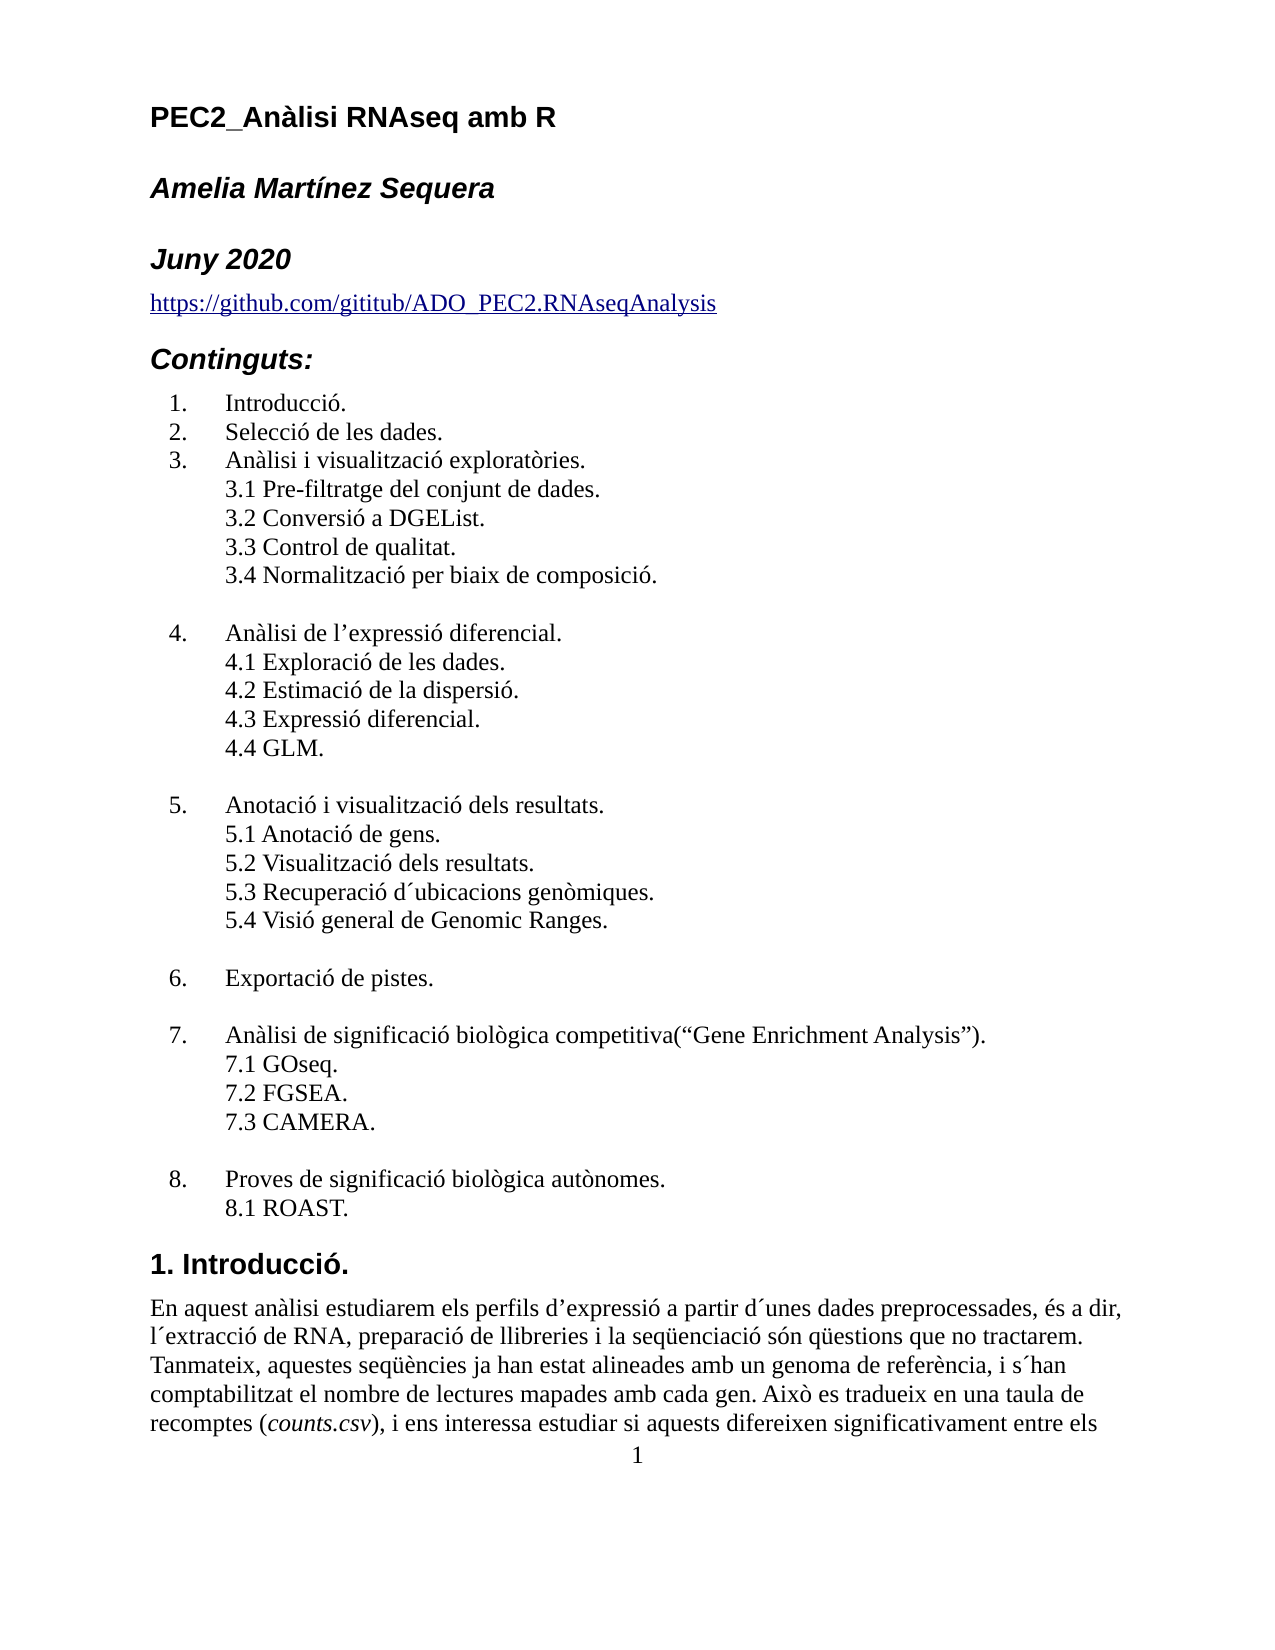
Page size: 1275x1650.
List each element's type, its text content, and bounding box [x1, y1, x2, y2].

list Introducció. [187, 388, 1125, 417]
subtitle Continguts: [150, 342, 1125, 375]
list Anàlisi de significació biològica competitiva(“Gene Enrichment Analysis”). 7.1 GOseq. 7.2 FGSEA. 7.3 CAMERA. [187, 1020, 1125, 1164]
subtitle 1. Introducció. [150, 1247, 1125, 1280]
text En aquest anàlisi estudiarem els perfils d’expressió a partir d´unes dades preprocessades, és a dir, l´extracció de RNA, preparació de llibreries i la seqüenciació són qüestions que no tractarem. Tanmateix, aquestes seqüències ja han estat alineades amb un genoma de referència, i s´han comptabilitzat el nombre de lectures mapades amb cada gen. Això es tradueix en una taula de recomptes (counts.csv), i ens interessa estudiar si aquests difereixen significativament entre els [150, 1293, 1125, 1436]
list Selecció de les dades. [187, 417, 1125, 445]
subtitle PEC2_Anàlisi RNAseq amb R [150, 100, 1125, 133]
list Anàlisi i visualització exploratòries. 3.1 Pre-filtratge del conjunt de dades. 3.2 Conversió a DGEList. 3.3 Control de qualitat. 3.4 Normalització per biaix de composició. [187, 445, 1125, 618]
list Proves de significació biològica autònomes. 8.1 ROAST. [187, 1164, 1125, 1222]
text https://github.com/gititub/ADO_PEC2.RNAseqAnalysis [150, 288, 1125, 317]
list Anàlisi de l’expressió diferencial. 4.1 Exploració de les dades. 4.2 Estimació de la dispersió. 4.3 Expressió diferencial. 4.4 GLM. [187, 618, 1125, 790]
list Anotació i visualització dels resultats. 5.1 Anotació de gens. 5.2 Visualització dels resultats. 5.3 Recuperació d´ubicacions genòmiques. 5.4 Visió general de Genomic Ranges. [187, 790, 1125, 963]
list Exportació de pistes. [187, 963, 1125, 1020]
subtitle Juny 2020 [150, 242, 1125, 276]
subtitle Amelia Martínez Sequera [150, 171, 1125, 204]
